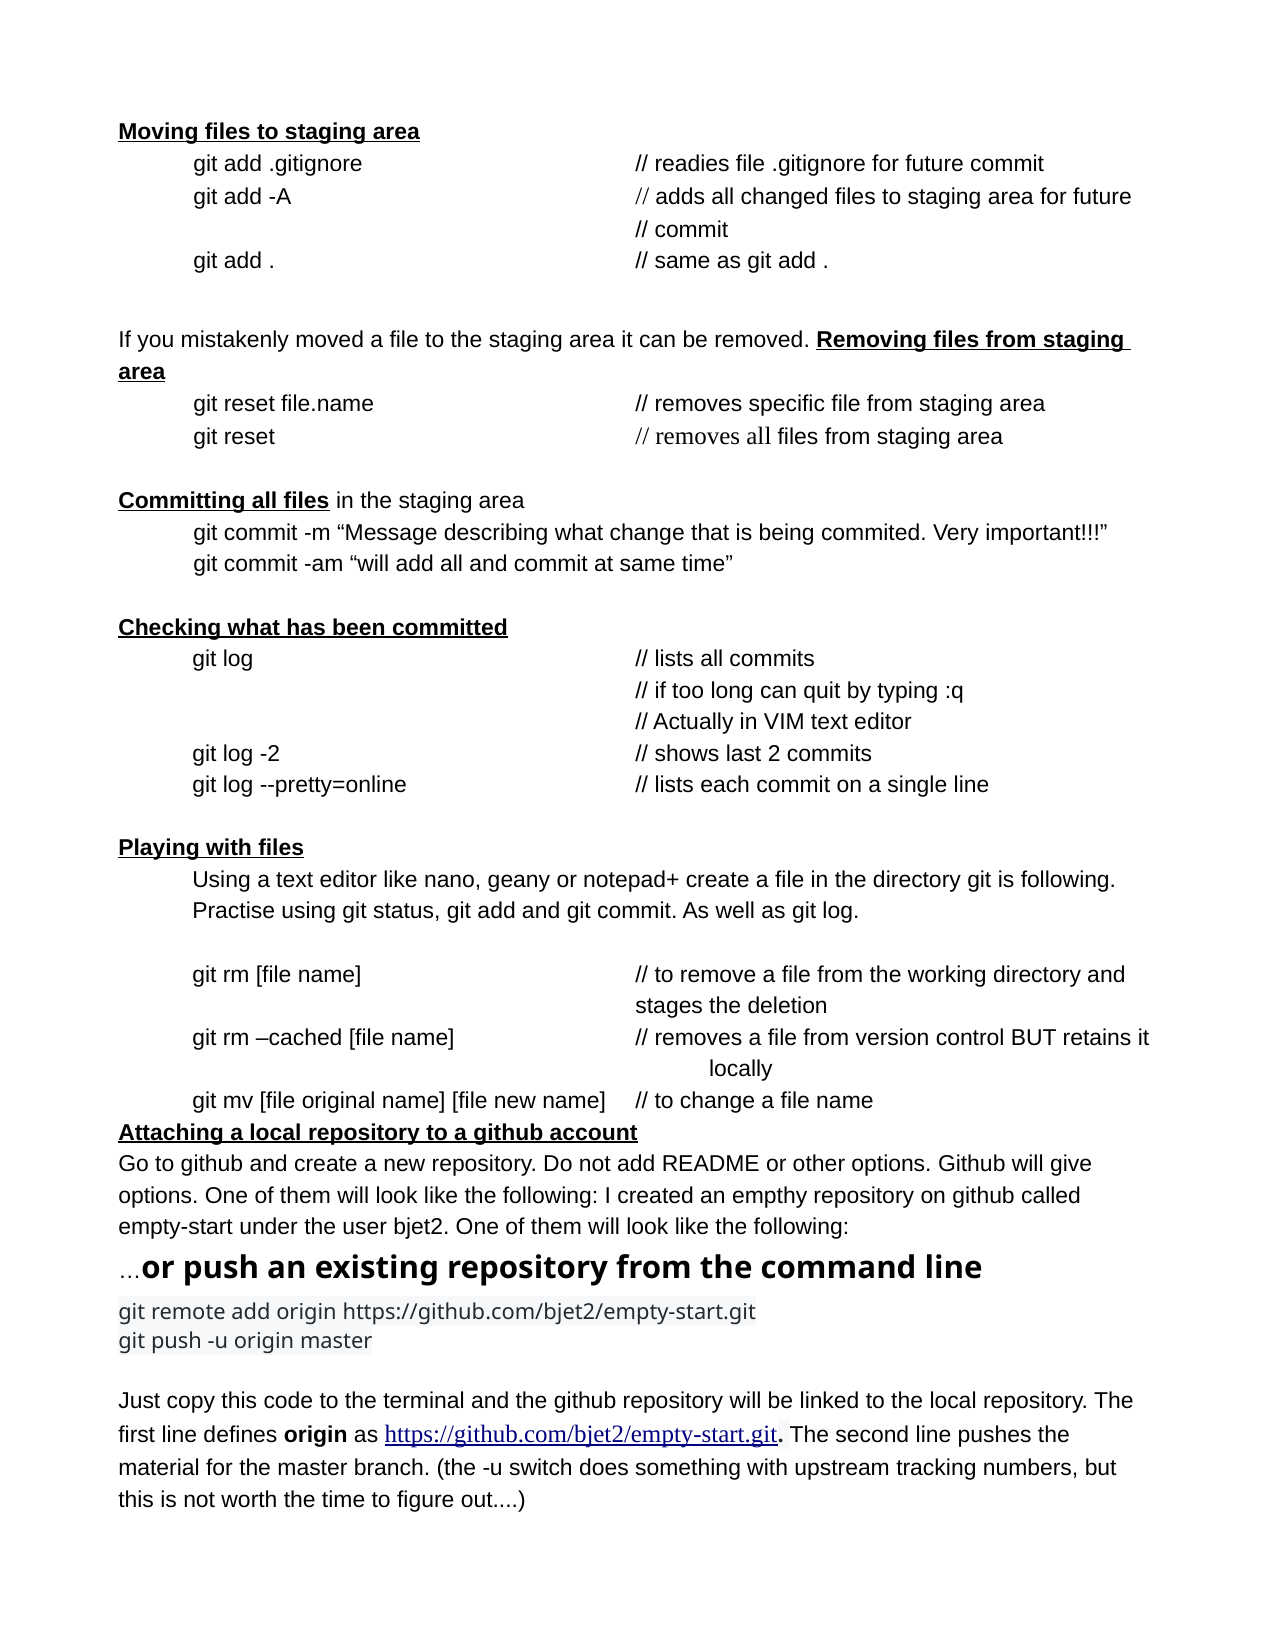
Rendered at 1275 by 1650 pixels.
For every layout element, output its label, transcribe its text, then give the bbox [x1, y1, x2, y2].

text git add -A // adds all changed files to staging area for future [118, 181, 1157, 210]
text git mv [file original name] [file new name] // to change a file name [118, 1087, 1157, 1113]
text Moving files to staging area [118, 118, 1157, 144]
text // if too long can quit by typing :q [118, 677, 1157, 703]
text git rm –cached [file name] // removes a file from version control BUT retains it [118, 1024, 1157, 1050]
text If you mistakenly moved a file to the staging area it can be removed. Removing files from staging area [118, 326, 1157, 384]
text git push -u origin master [118, 1326, 1157, 1355]
text // commit [118, 216, 1157, 242]
text Go to github and create a new repository. Do not add README or other options. Github will give options. One of them will look like the following: I created an empthy repository on github called empty-start under the user bjet2. One of them will look like the following: [118, 1150, 1157, 1239]
text git log --pretty=online // lists each commit on a single line [118, 771, 1157, 798]
text git reset // removes all files from staging area [118, 421, 1157, 450]
text git log -2 // shows last 2 commits [118, 740, 1157, 766]
text git add .gitignore // readies file .gitignore for future commit [118, 150, 1157, 176]
text Attaching a local repository to a github account [118, 1118, 1157, 1145]
text git log // lists all commits [118, 645, 1157, 671]
text // Actually in VIM text editor [118, 708, 1157, 734]
text Checking what has been committed [118, 613, 1157, 640]
text git rm [file name] // to remove a file from the working directory and stages the deletion [118, 961, 1157, 1018]
text Playing with files [118, 834, 1157, 861]
text Just copy this code to the terminal and the github repository will be linked to the local repository. The first line defines origin as https://github.com/bjet2/empty-start.git. The second line pushes the material for the master branch. (the -u switch does something with upstream tracking numbers, but this is not worth the time to figure out....) [118, 1387, 1157, 1512]
text locally [118, 1055, 1157, 1082]
text git commit -am “will add all and commit at same time” [118, 550, 1157, 577]
text git reset file.name // removes specific file from staging area [118, 389, 1157, 416]
text git commit -m “Message describing what change that is being commited. Very important!!!” [118, 519, 1157, 545]
text git add . // same as git add . [118, 247, 1157, 274]
subtitle …or push an existing repository from the command line [118, 1245, 1157, 1287]
text git remote add origin https://github.com/bjet2/empty-start.git [118, 1296, 1157, 1326]
text Using a text editor like nano, geany or notepad+ create a file in the directory git is following. Practise using git status, git add and git commit. As well as git log. [118, 866, 1157, 924]
text Committing all files in the staging area [118, 487, 1157, 513]
